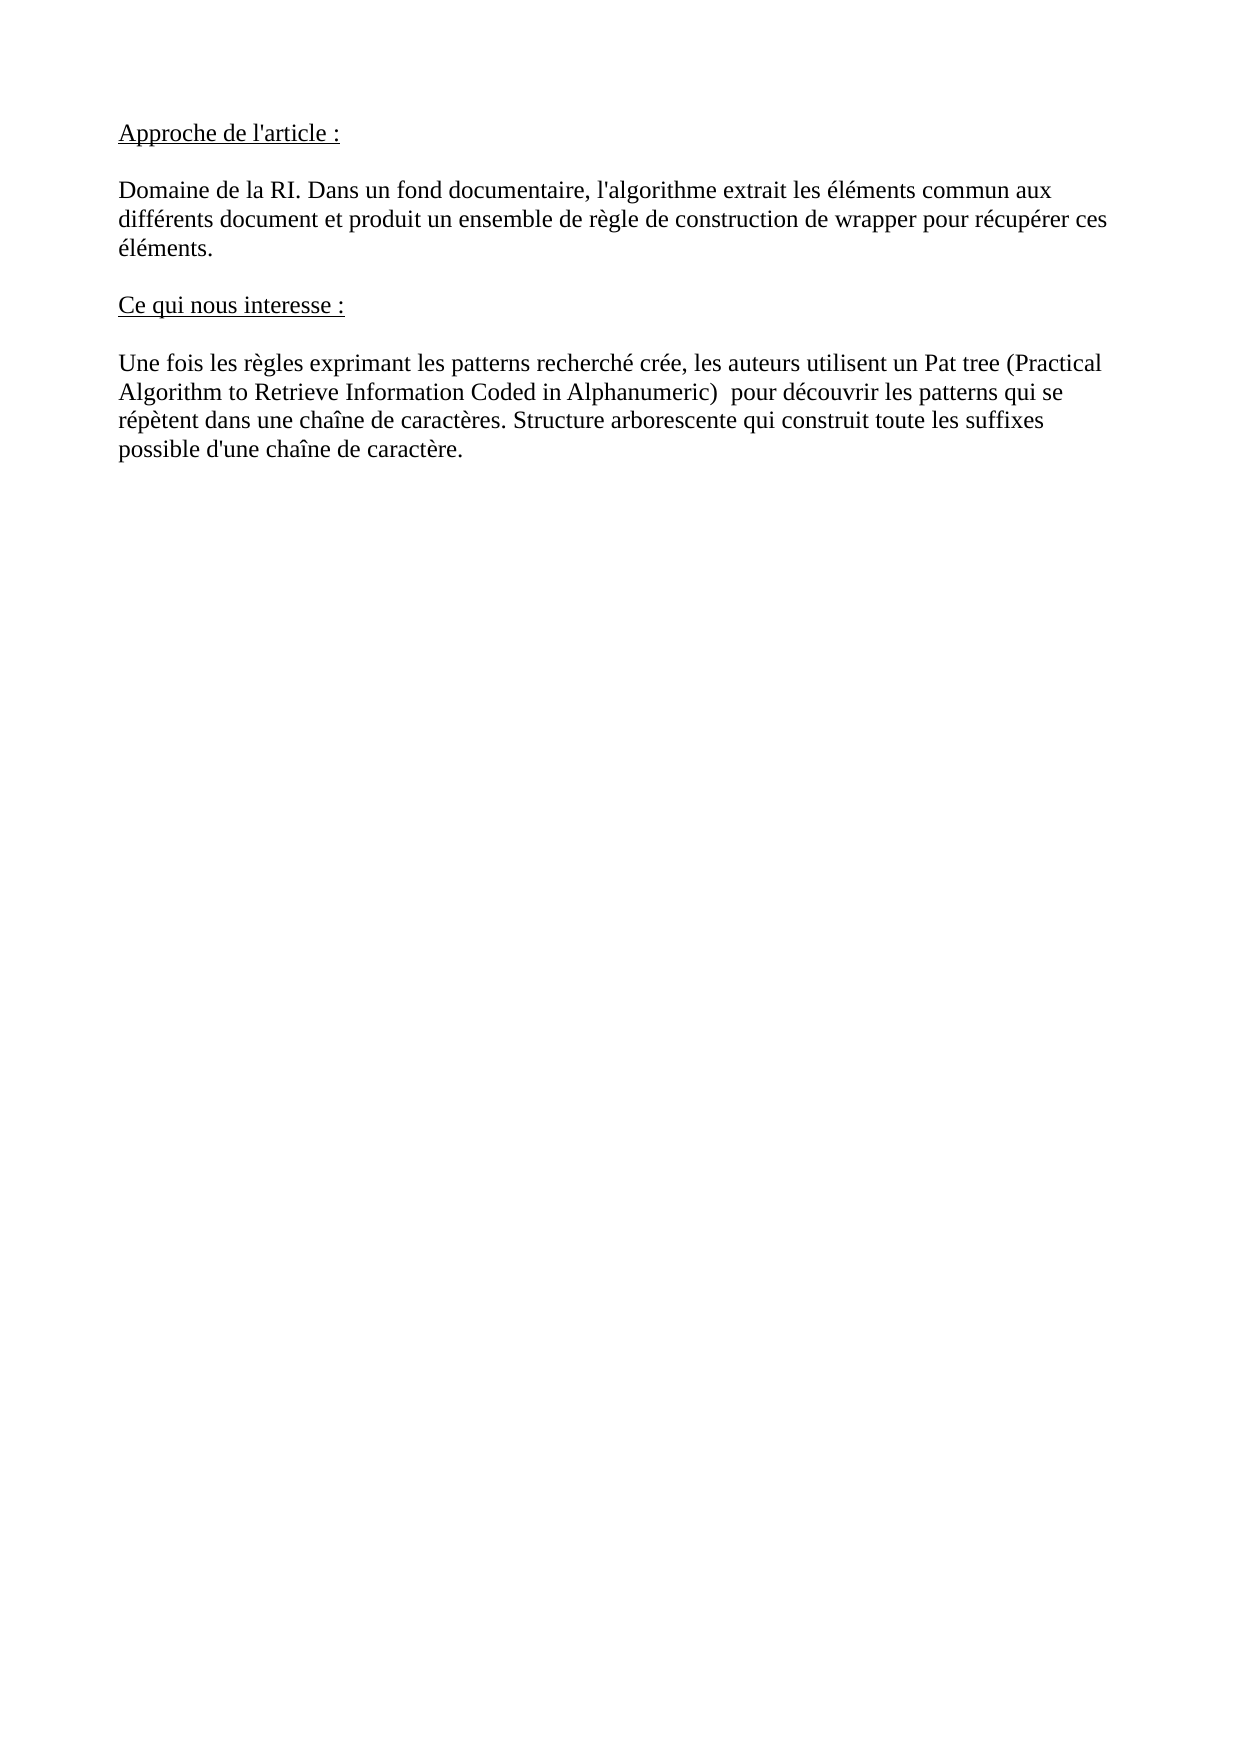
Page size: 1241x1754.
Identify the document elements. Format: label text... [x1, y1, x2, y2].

text Approche de l'article : [118, 118, 1122, 147]
text Ce qui nous interesse : [118, 291, 1122, 319]
text Une fois les règles exprimant les patterns recherché crée, les auteurs utilisent un Pat tree (Practical Algorithm to Retrieve Information Coded in Alphanumeric) pour découvrir les patterns qui se répètent dans une chaîne de caractères. Structure arborescente qui construit toute les suffixes possible d'une chaîne de caractère. [118, 348, 1122, 463]
text Domaine de la RI. Dans un fond documentaire, l'algorithme extrait les éléments commun aux différents document et produit un ensemble de règle de construction de wrapper pour récupérer ces éléments. [118, 176, 1122, 262]
